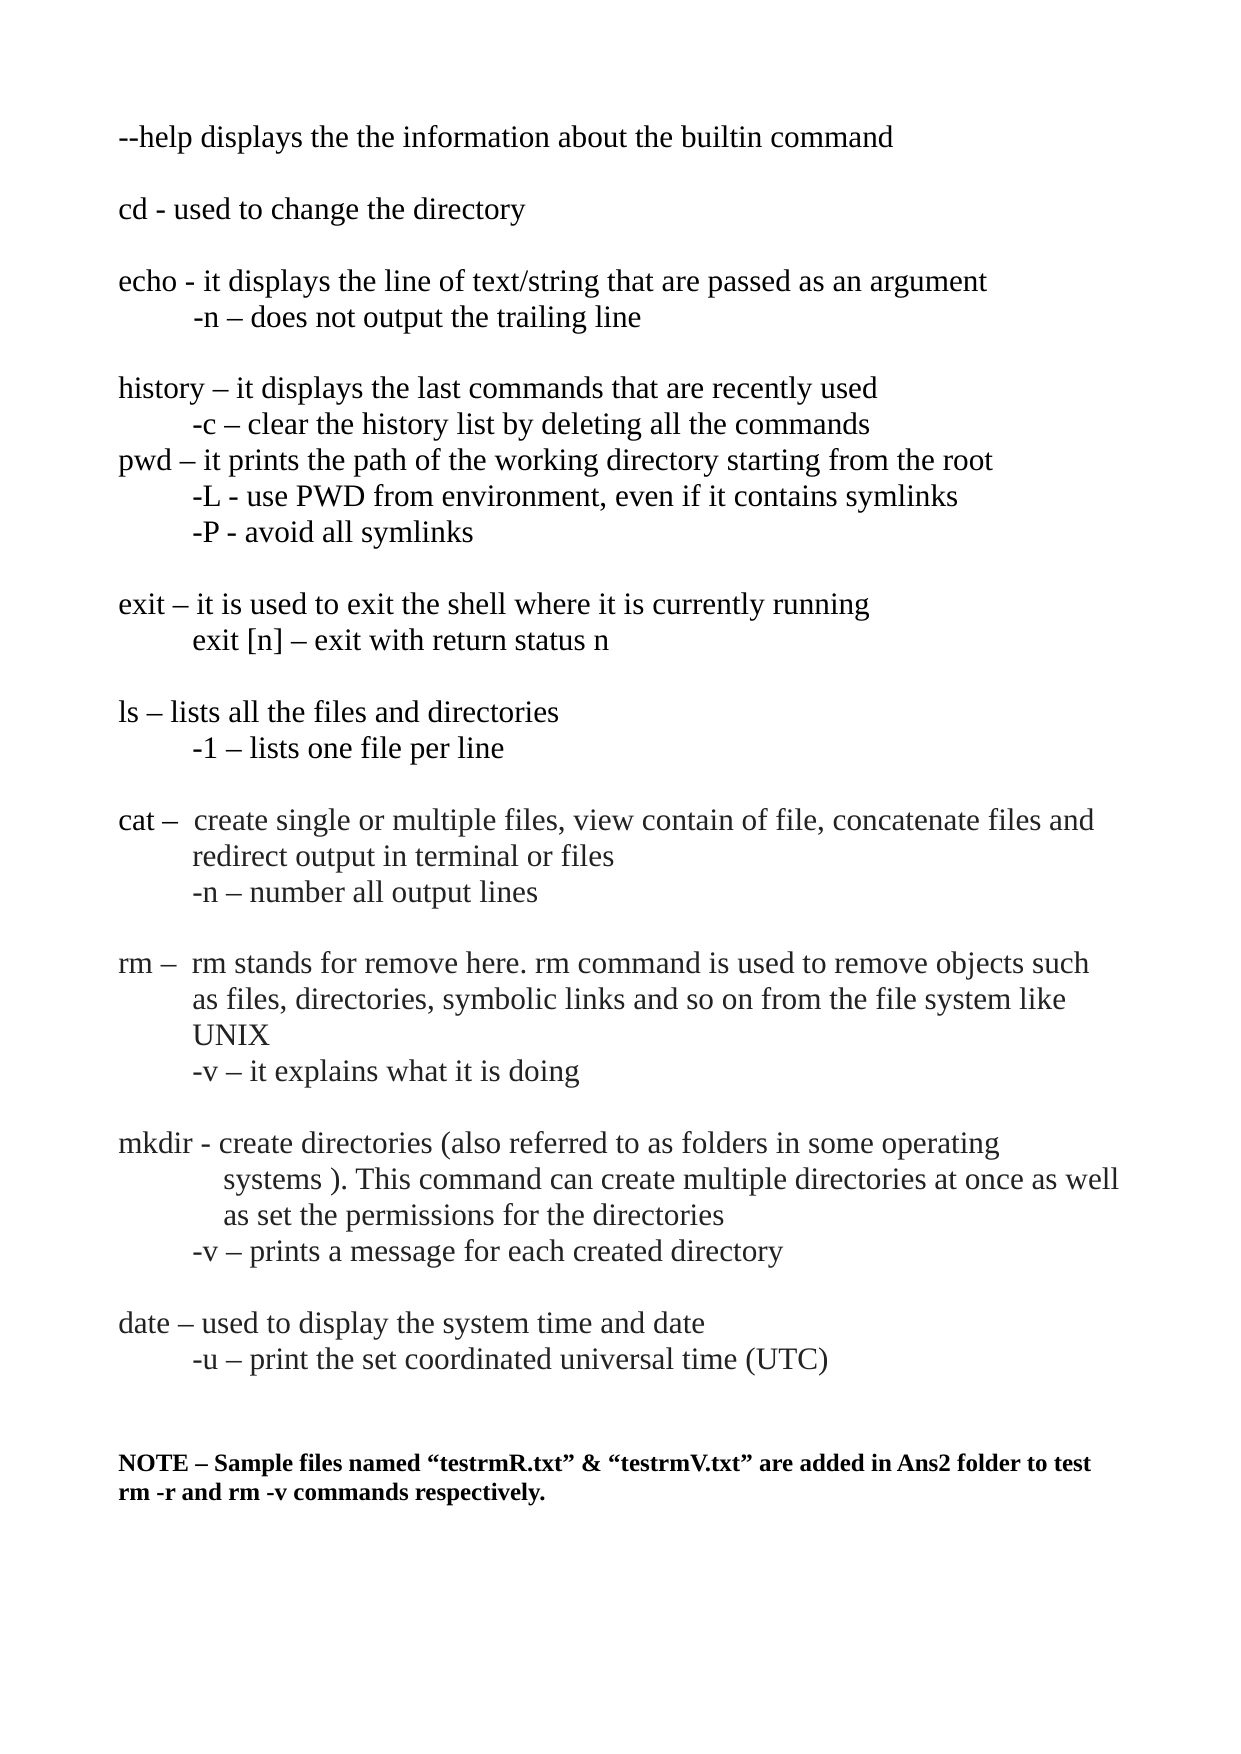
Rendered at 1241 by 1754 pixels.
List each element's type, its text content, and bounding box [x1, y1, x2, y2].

text cat – create single or multiple files, view contain of file, concatenate files and redirect output in terminal or files [118, 801, 1122, 873]
text -v – it explains what it is doing [118, 1052, 1122, 1088]
text -n – number all output lines [118, 873, 1122, 909]
list -n – does not output the trailing line [156, 298, 1122, 334]
text -v – prints a message for each created directory [118, 1232, 1122, 1268]
text NOTE – Sample files named “testrmR.txt” & “testrmV.txt” are added in Ans2 folder to test rm -r and rm -v commands respectively. [118, 1448, 1122, 1505]
text -c – clear the history list by deleting all the commands [118, 406, 1122, 442]
text exit – it is used to exit the shell where it is currently running [118, 585, 1122, 621]
text ls – lists all the files and directories [118, 693, 1122, 729]
text -P - avoid all symlinks [118, 513, 1122, 549]
text --help displays the the information about the builtin command [118, 118, 1122, 154]
text mkdir - create directories (also referred to as folders in some operating systems ). This command can create multiple directories at once as well as set the permissions for the directories [118, 1124, 1122, 1232]
text date – used to display the system time and date [118, 1304, 1122, 1340]
text -1 – lists one file per line [118, 729, 1122, 765]
text pwd – it prints the path of the working directory starting from the root [118, 442, 1122, 477]
text history – it displays the last commands that are recently used [118, 370, 1122, 406]
text cd - used to change the directory [118, 190, 1122, 226]
text -u – print the set coordinated universal time (UTC) [118, 1340, 1122, 1376]
text echo - it displays the line of text/string that are passed as an argument [118, 262, 1122, 298]
text -L - use PWD from environment, even if it contains symlinks [118, 477, 1122, 513]
text exit [n] – exit with return status n [118, 621, 1122, 657]
text rm – rm stands for remove here. rm command is used to remove objects such as files, directories, symbolic links and so on from the file system like UNIX [118, 945, 1122, 1052]
